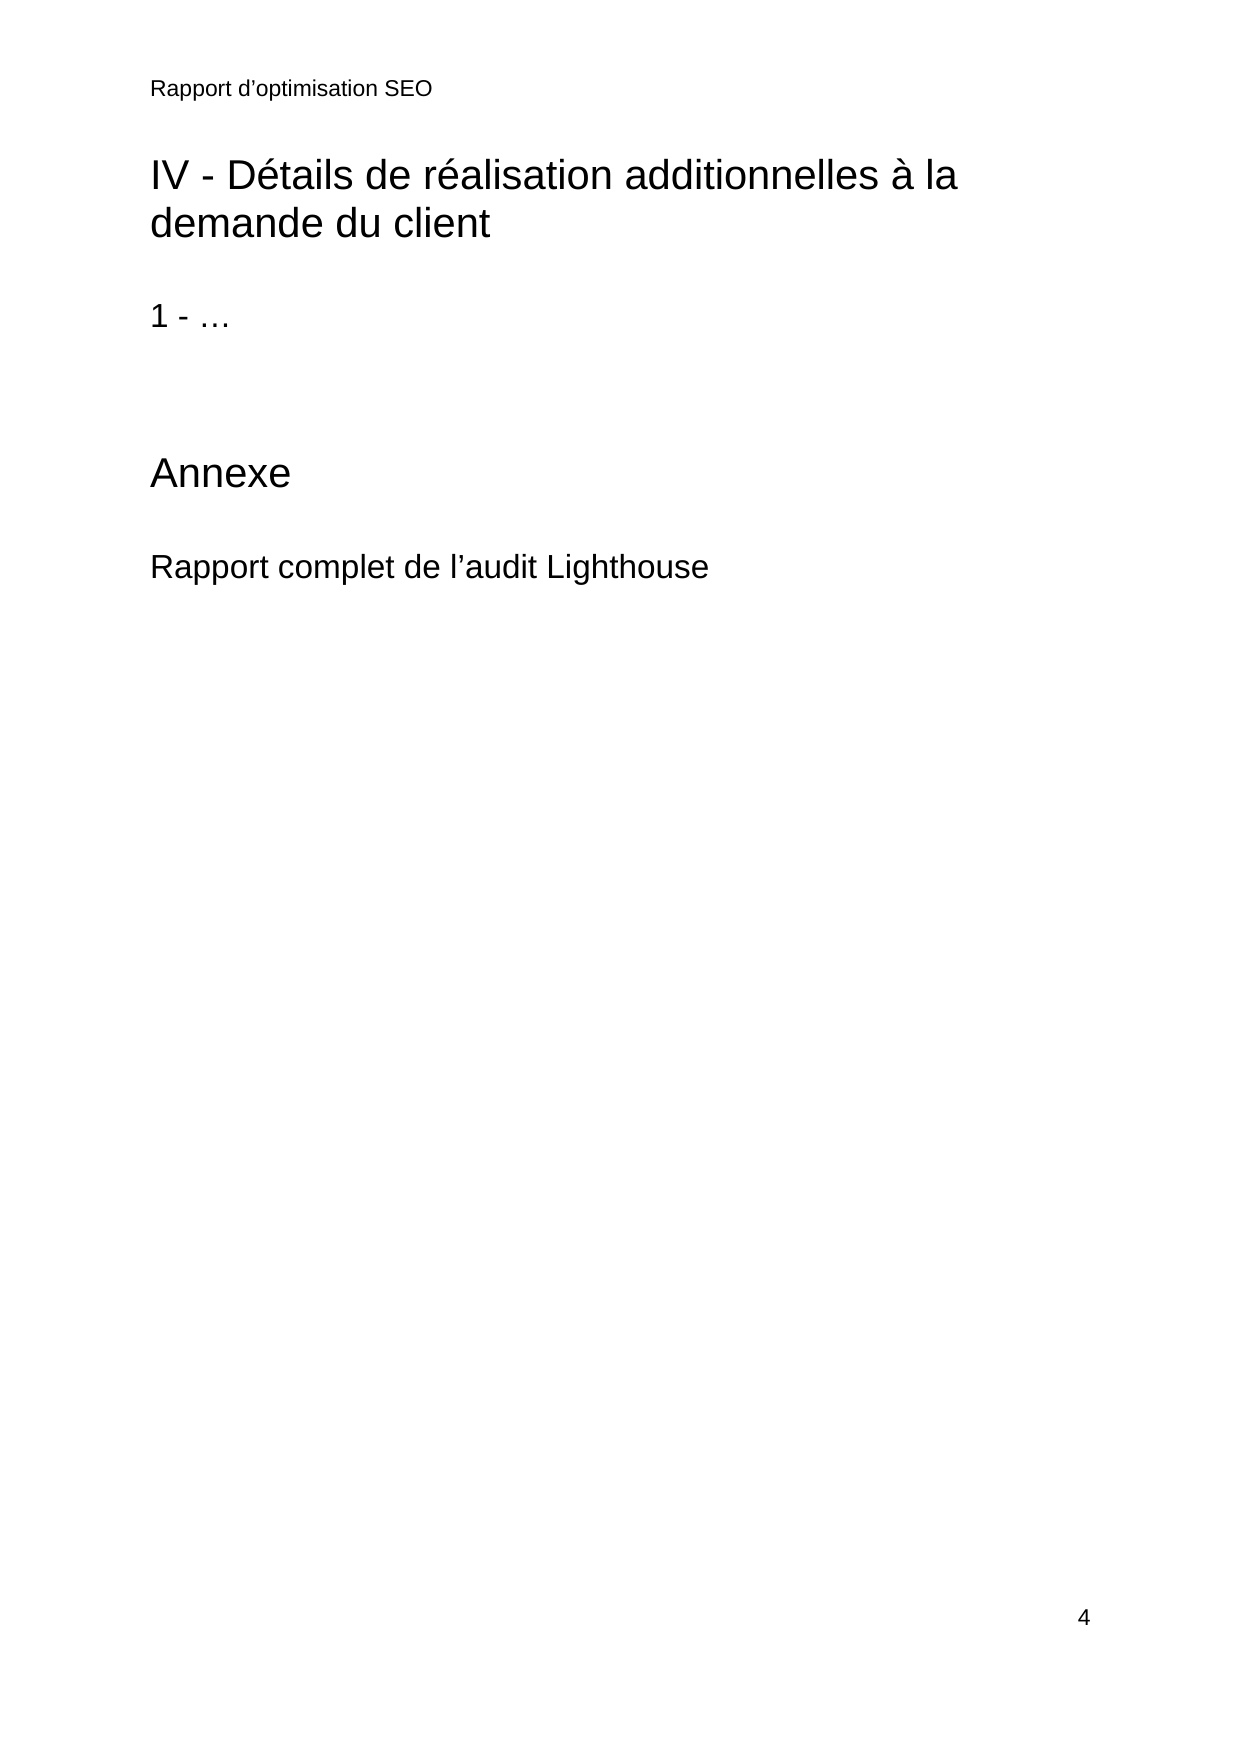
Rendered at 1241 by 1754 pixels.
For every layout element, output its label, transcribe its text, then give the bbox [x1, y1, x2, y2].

subtitle Rapport complet de l’audit Lighthouse [150, 547, 1090, 585]
subtitle Annexe [150, 449, 1090, 497]
subtitle IV - Détails de réalisation additionnelles à la demande du client [150, 150, 1090, 246]
subtitle 1 - … [150, 296, 1090, 334]
